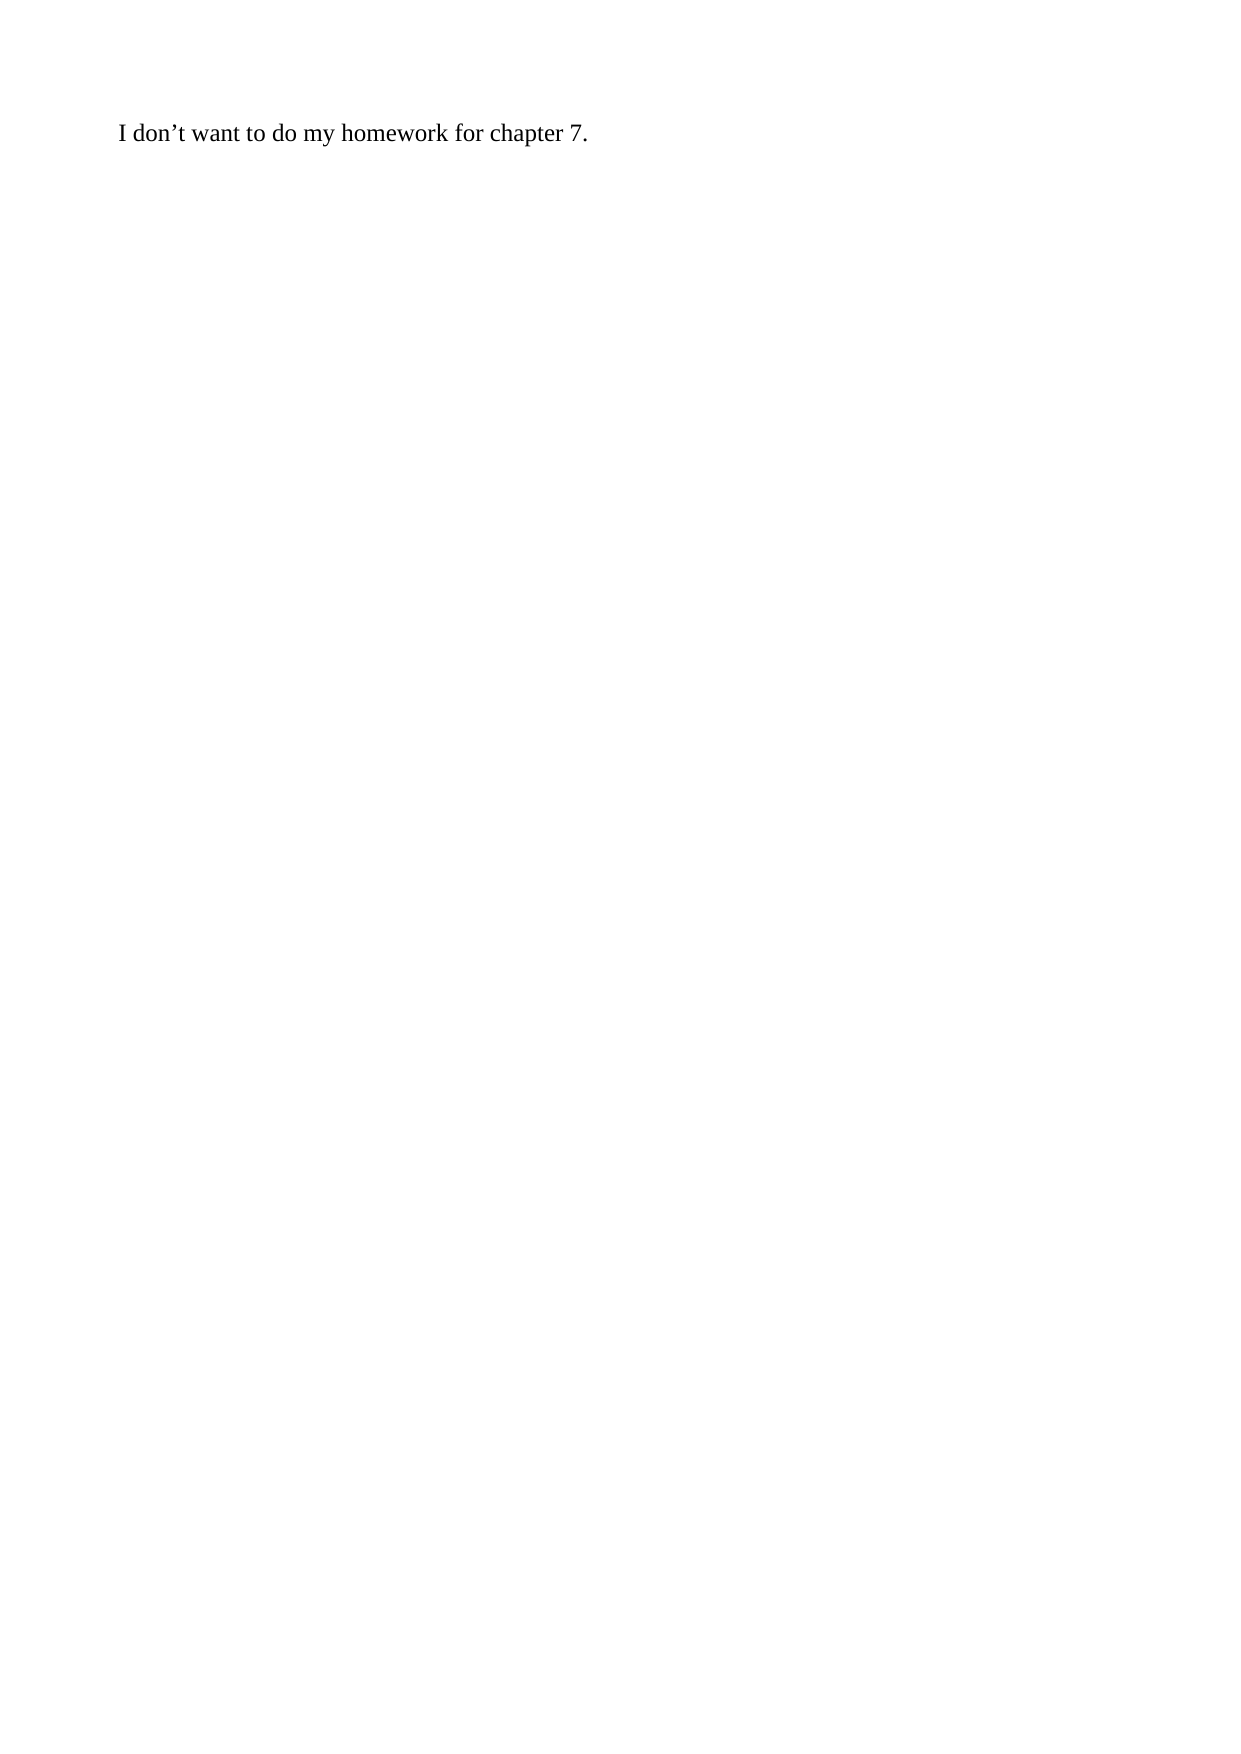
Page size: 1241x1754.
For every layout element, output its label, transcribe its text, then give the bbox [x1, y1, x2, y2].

text I don’t want to do my homework for chapter 7. [118, 118, 1122, 147]
